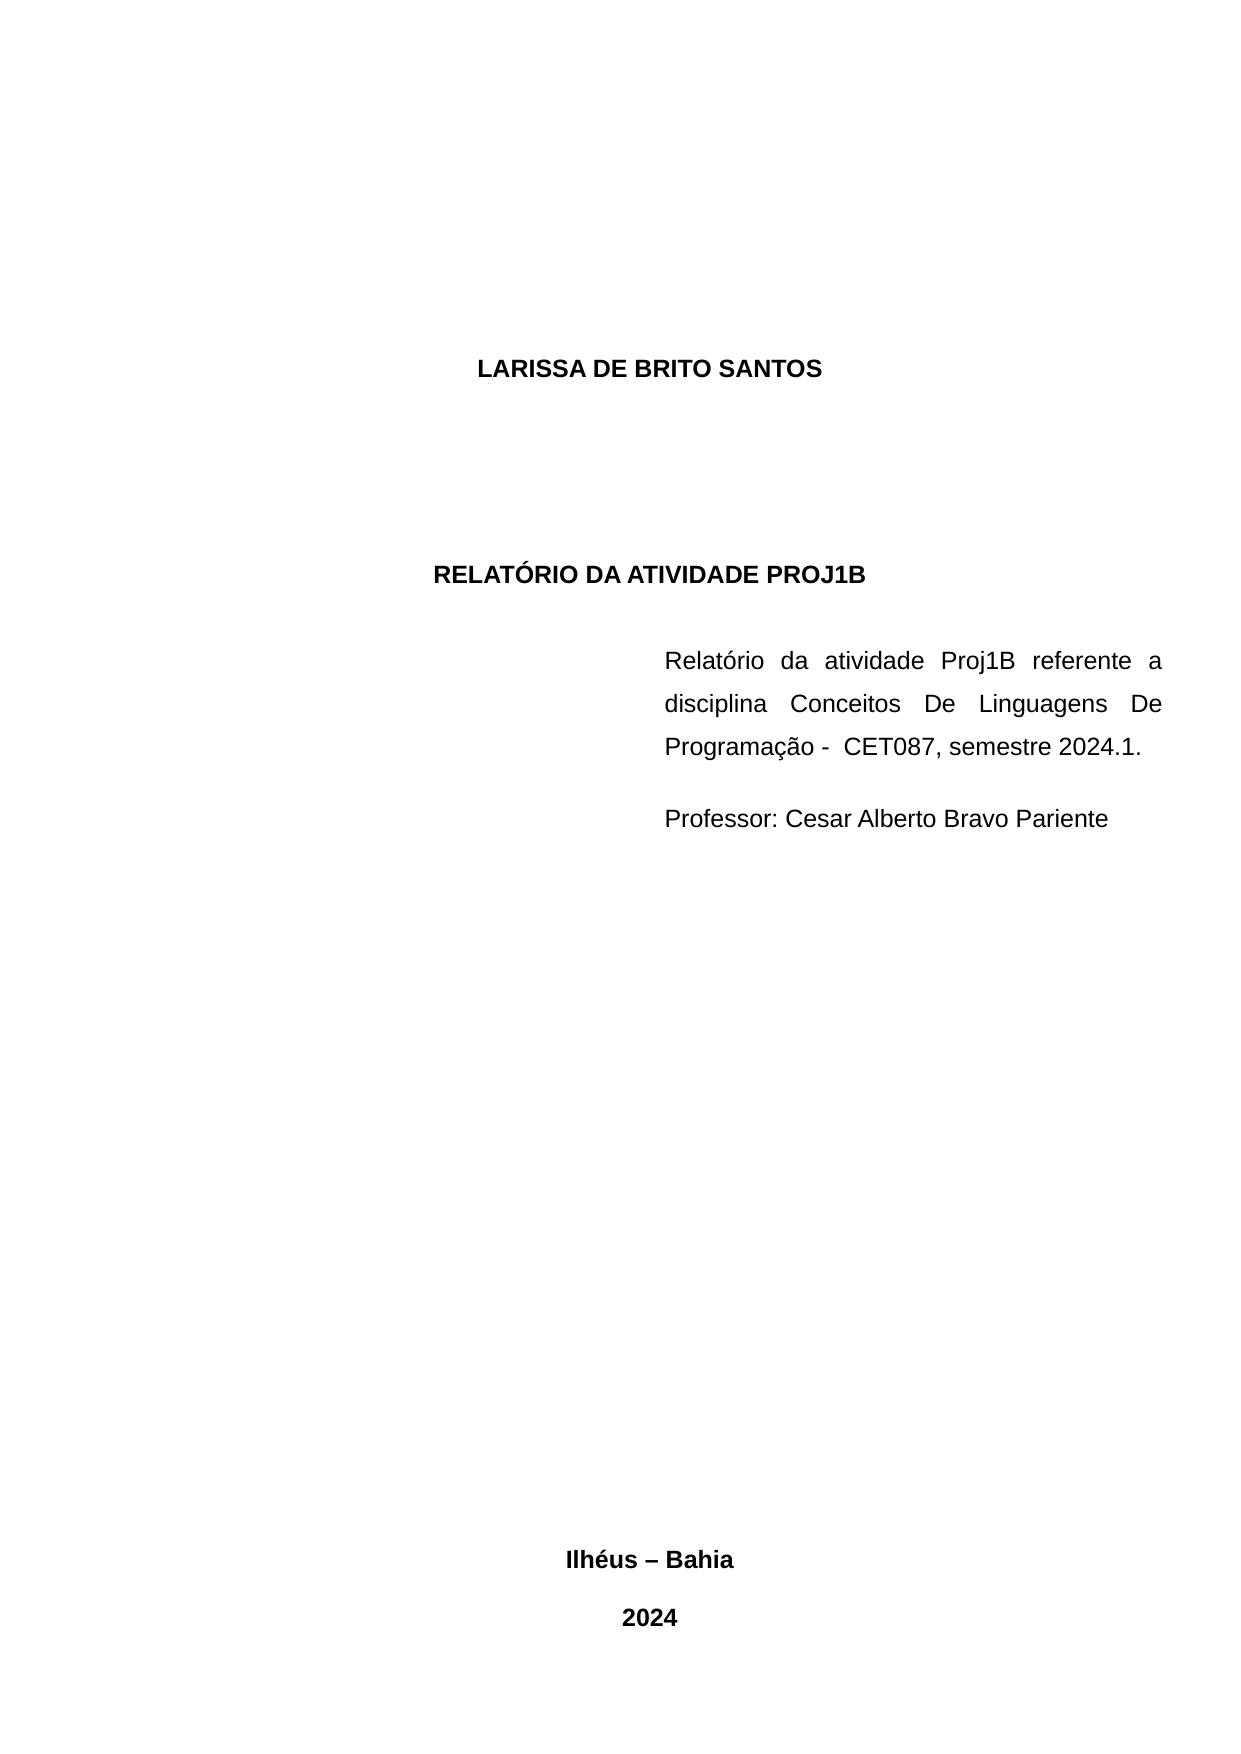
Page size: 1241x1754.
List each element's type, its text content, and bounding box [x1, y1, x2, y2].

text RELATÓRIO DA ATIVIDADE PROJ1B [177, 560, 1122, 589]
text 2024 [177, 1603, 1122, 1632]
text Ilhéus – Bahia [177, 1545, 1122, 1574]
text LARISSA DE BRITO SANTOS [177, 354, 1122, 383]
